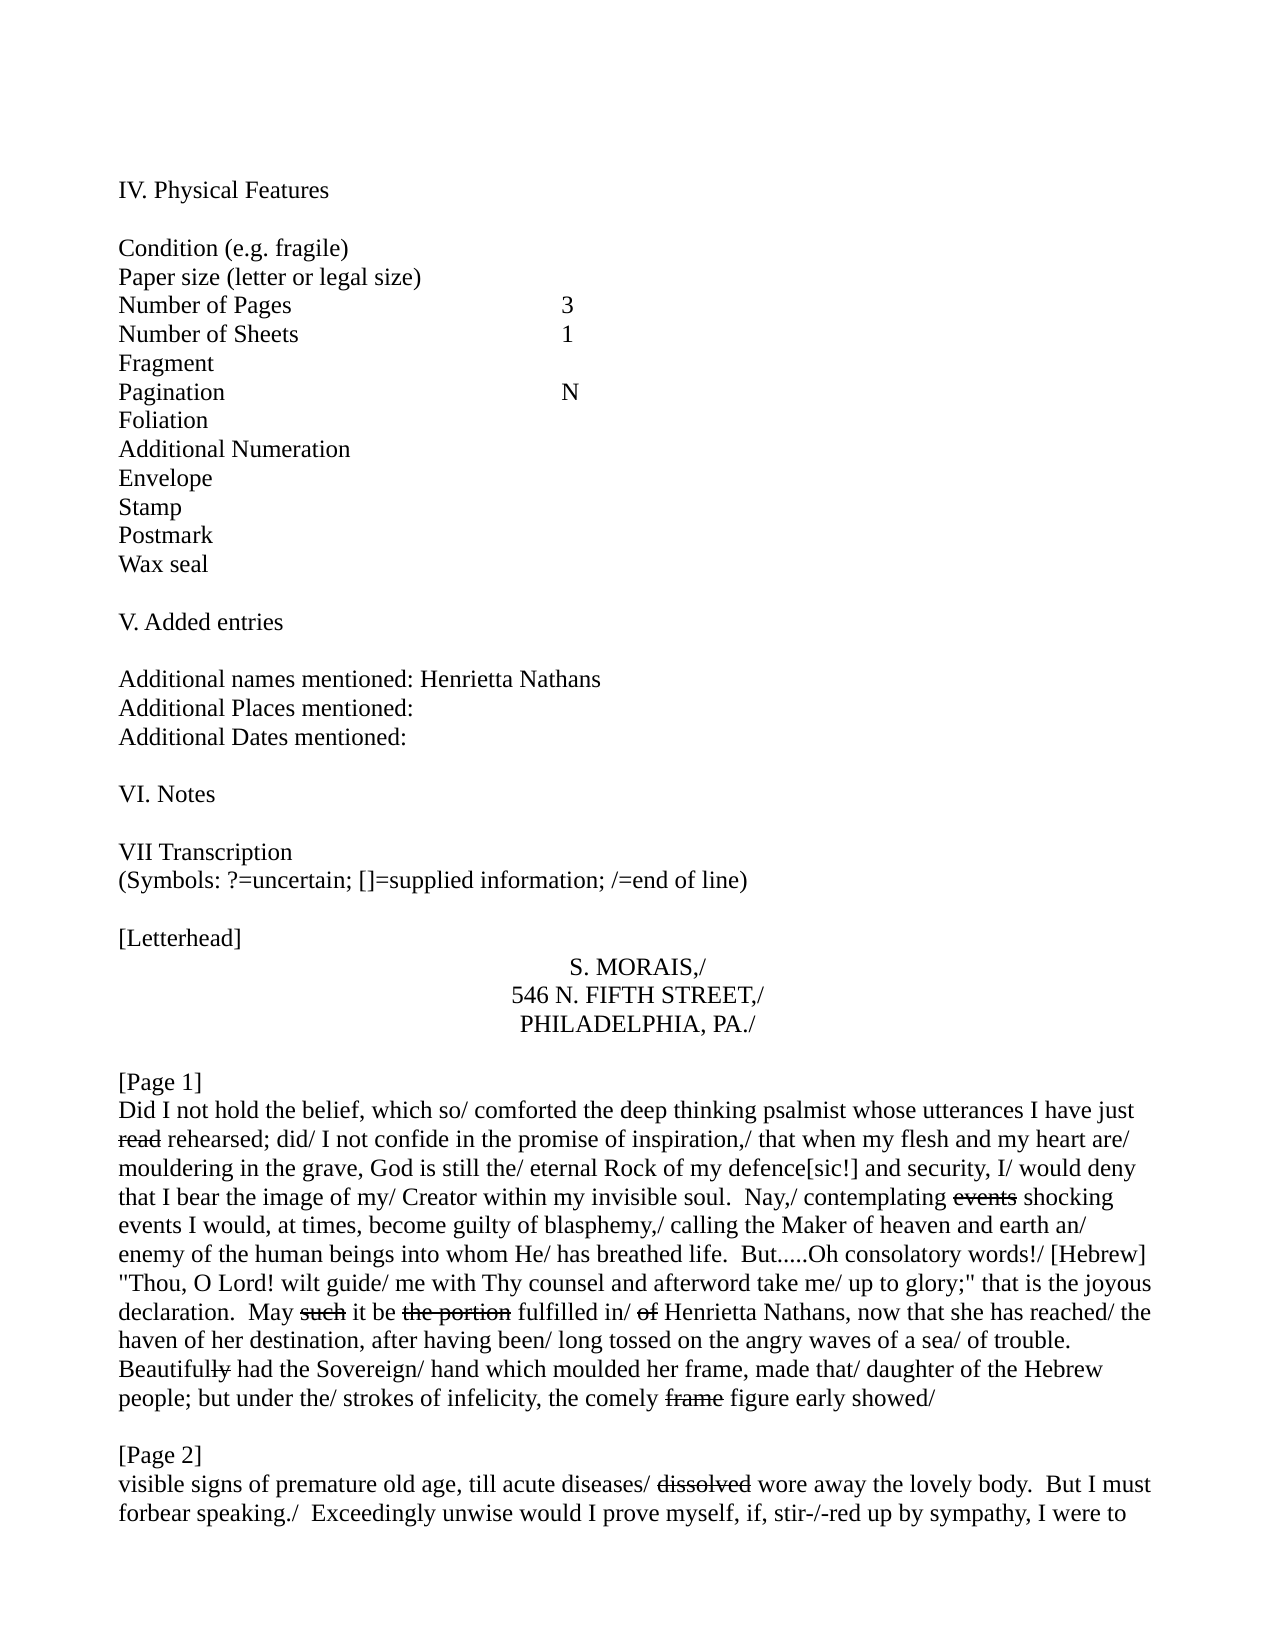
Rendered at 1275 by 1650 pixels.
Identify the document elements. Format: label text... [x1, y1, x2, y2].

text Stamp [118, 492, 1157, 521]
text PHILADELPHIA, PA./ [118, 1009, 1157, 1038]
text Envelope [118, 463, 1157, 492]
text Additional Numeration [118, 434, 1157, 463]
text visible signs of premature old age, till acute diseases/ dissolved wore away the lovely body. But I must forbear speaking./ Exceedingly unwise would I prove myself, if, stir-/-red up by sympathy, I were to [118, 1469, 1157, 1527]
text Fragment [118, 348, 1157, 377]
text [Page 1] [118, 1067, 1157, 1096]
text S. MORAIS,/ [118, 952, 1157, 981]
text Number of Pages 3 [118, 291, 1157, 319]
text VII Transcription [118, 837, 1157, 866]
text Additional Places mentioned: [118, 693, 1157, 722]
text Additional names mentioned: Henrietta Nathans [118, 664, 1157, 693]
text (Symbols: ?=uncertain; []=supplied information; /=end of line) [118, 866, 1157, 894]
text [Letterhead] [118, 923, 1157, 952]
text [Page 2] [118, 1441, 1157, 1469]
text VI. Notes [118, 779, 1157, 808]
text 546 N. FIFTH STREET,/ [118, 981, 1157, 1009]
text Condition (e.g. fragile) [118, 233, 1157, 262]
text Foliation [118, 406, 1157, 434]
text Additional Dates mentioned: [118, 722, 1157, 751]
text Pagination N [118, 377, 1157, 406]
text Paper size (letter or legal size) [118, 262, 1157, 291]
text Postma rk [118, 521, 1157, 549]
text Wax seal [118, 549, 1157, 578]
text IV. Physical Features [118, 176, 1157, 204]
text V. Added entries [118, 607, 1157, 636]
text Number of Sheets 1 [118, 319, 1157, 348]
text Did I not hold the belief, which so/ comforted the deep thinking psalmist whose utterances I have just read rehearsed; did/ I not confide in the promise of inspiration,/ that when my flesh and my heart are/ mouldering in the grave, God is still the/ eternal Rock of my defence[sic!] and security, I/ would deny that I bear the image of my/ Creator within my invisible soul. Nay,/ contemplating events shocking events I would, at times, become guilty of blasphemy,/ calling the Maker of heaven and earth an/ enemy of the human beings into whom He/ has breathed life. But.....Oh consolatory words!/ [Hebrew] "Thou, O Lord! wilt guide/ me with Thy counsel and afterword take me/ up to glory;" that is the joyous declaration. May such it be the portion fulfilled in/ of Henrietta Nathans, now that she has reached/ the haven of her destination, after having been/ long tossed on the angry waves of a sea/ of trouble. Beautifully had the Sovereign/ hand which moulded her frame, made that/ daughter of the Hebrew people; but under the/ strokes of infelicity, the comely frame figure early showed/ [118, 1096, 1157, 1412]
